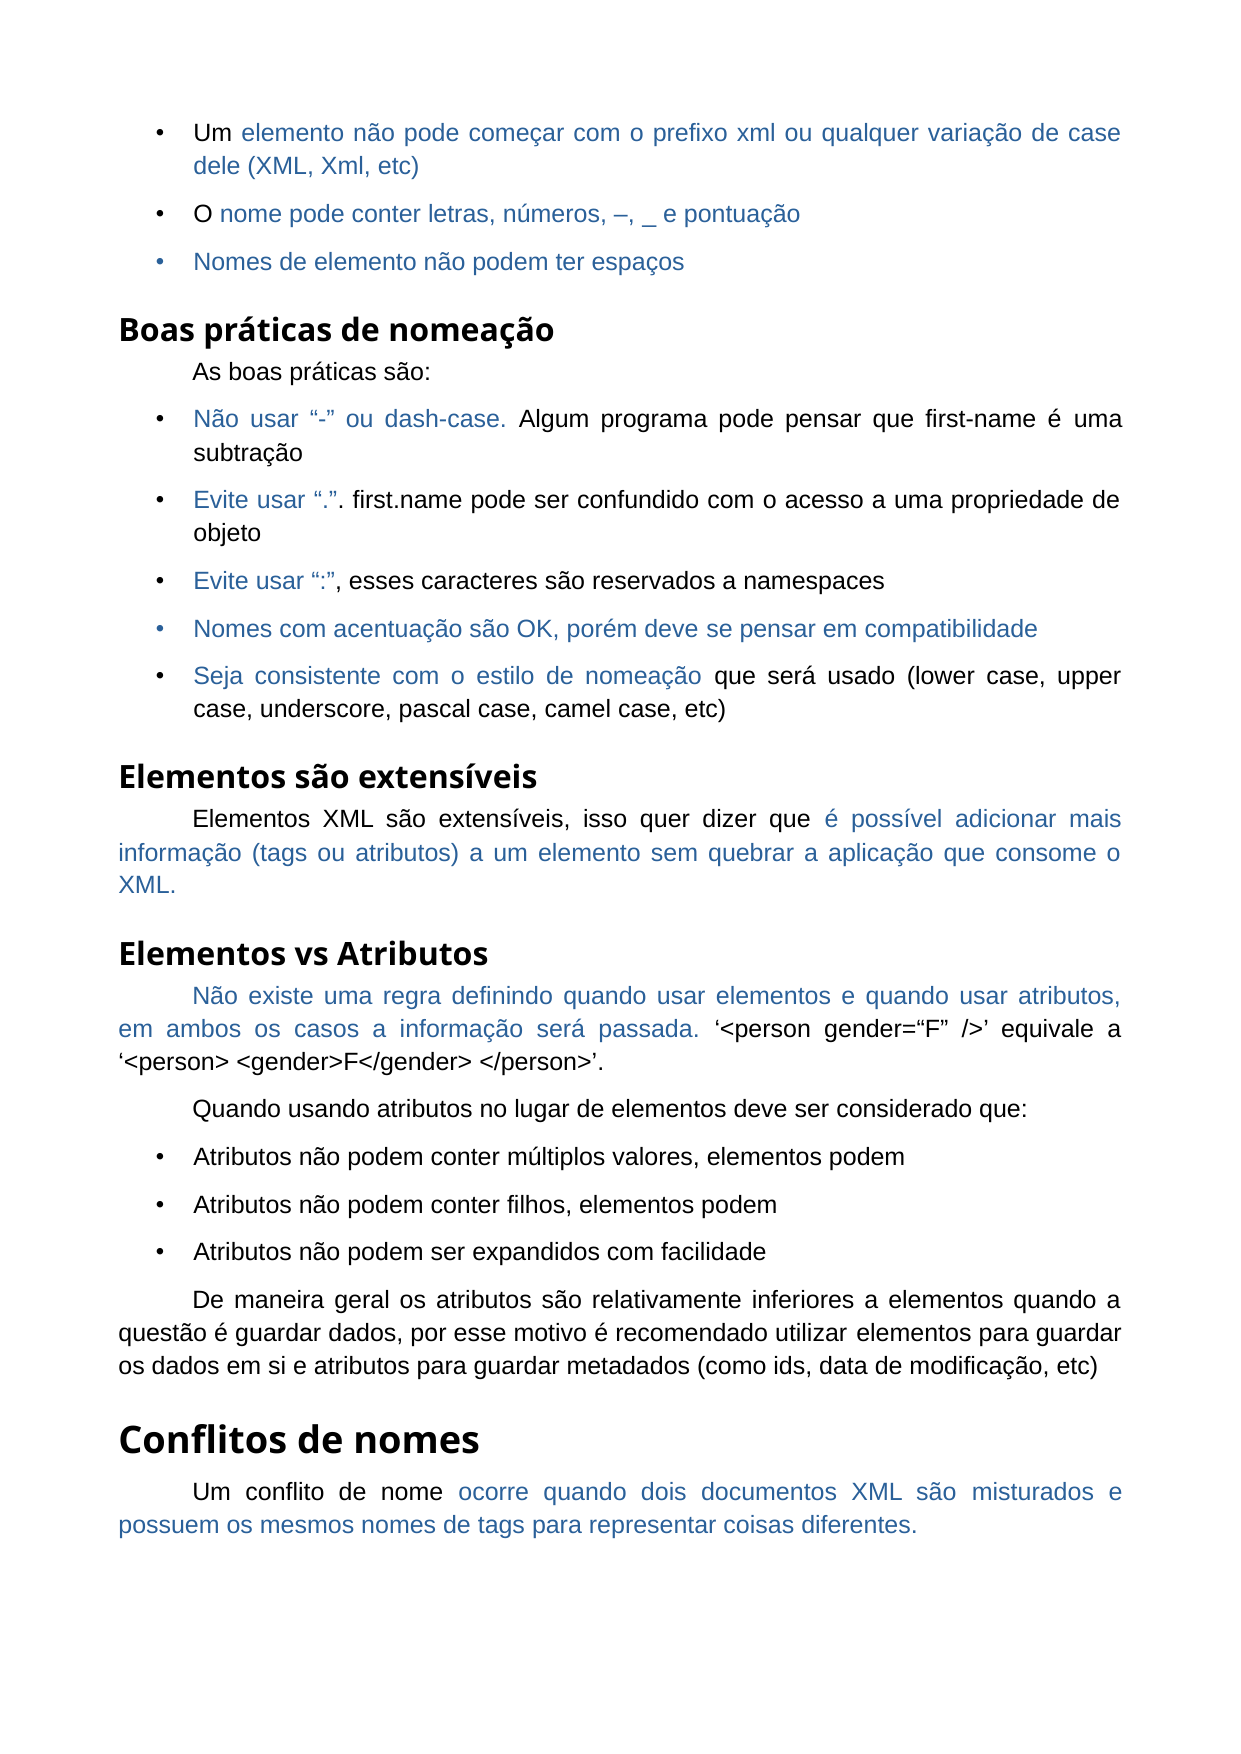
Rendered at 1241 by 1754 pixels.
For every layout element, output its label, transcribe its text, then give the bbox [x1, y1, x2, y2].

text As boas práticas são: [118, 357, 1122, 386]
list Atributos não podem ser expandidos com facilidade [156, 1237, 1122, 1266]
list Nomes com acentuação são OK, porém deve se pensar em compatibilidade [156, 613, 1122, 642]
list Evite usar “:”, esses caracteres são reservados a namespaces [156, 566, 1122, 595]
subtitle Boas práticas de nomeação [118, 307, 1122, 351]
text Um conflito de nome ocorre quando dois documentos XML são misturados e possuem os mesmos nomes de tags para representar coisas diferentes. [118, 1477, 1122, 1539]
subtitle Elementos são extensíveis [118, 754, 1122, 798]
list Evite usar “.”. first.name pode ser confundido com o acesso a uma propriedade de objeto [156, 485, 1122, 547]
list Seja consistente com o estilo de nomeação que será usado (lower case, upper case, underscore, pascal case, camel case, etc) [156, 661, 1122, 723]
list Atributos não podem conter filhos, elementos podem [156, 1189, 1122, 1218]
text De maneira geral os atributos são relativamente inferiores a elementos quando a questão é guardar dados, por esse motivo é recomendado utilizar elementos para guardar os dados em si e atributos para guardar metadados (como ids, data de modificação, etc) [118, 1285, 1122, 1380]
subtitle Elementos vs Atributos [118, 931, 1122, 974]
text Não existe uma regra definindo quando usar elementos e quando usar atributos, em ambos os casos a informação será passada. ‘<person gender=“F” />’ equivale a ‘<person> <gender>F</gender> </person>’. [118, 981, 1122, 1075]
list Um elemento não pode começar com o prefixo xml ou qualquer variação de case dele (XML, Xml, etc) [156, 118, 1122, 180]
list Atributos não podem conter múltiplos valores, elementos podem [156, 1142, 1122, 1171]
list Não usar “-” ou dash-case. Algum programa pode pensar que first-name é uma subtração [156, 404, 1122, 466]
list Nomes de elemento não podem ter espaços [156, 247, 1122, 275]
subtitle Conflitos de nomes [118, 1413, 1122, 1465]
text Quando usando atributos no lugar de elementos deve ser considerado que: [118, 1094, 1122, 1123]
list O nome pode conter letras, números, –, _ e pontuação [156, 199, 1122, 228]
text Elementos XML são extensíveis, isso quer dizer que é possível adicionar mais informação (tags ou atributos) a um elemento sem quebrar a aplicação que consome o XML. [118, 804, 1122, 899]
